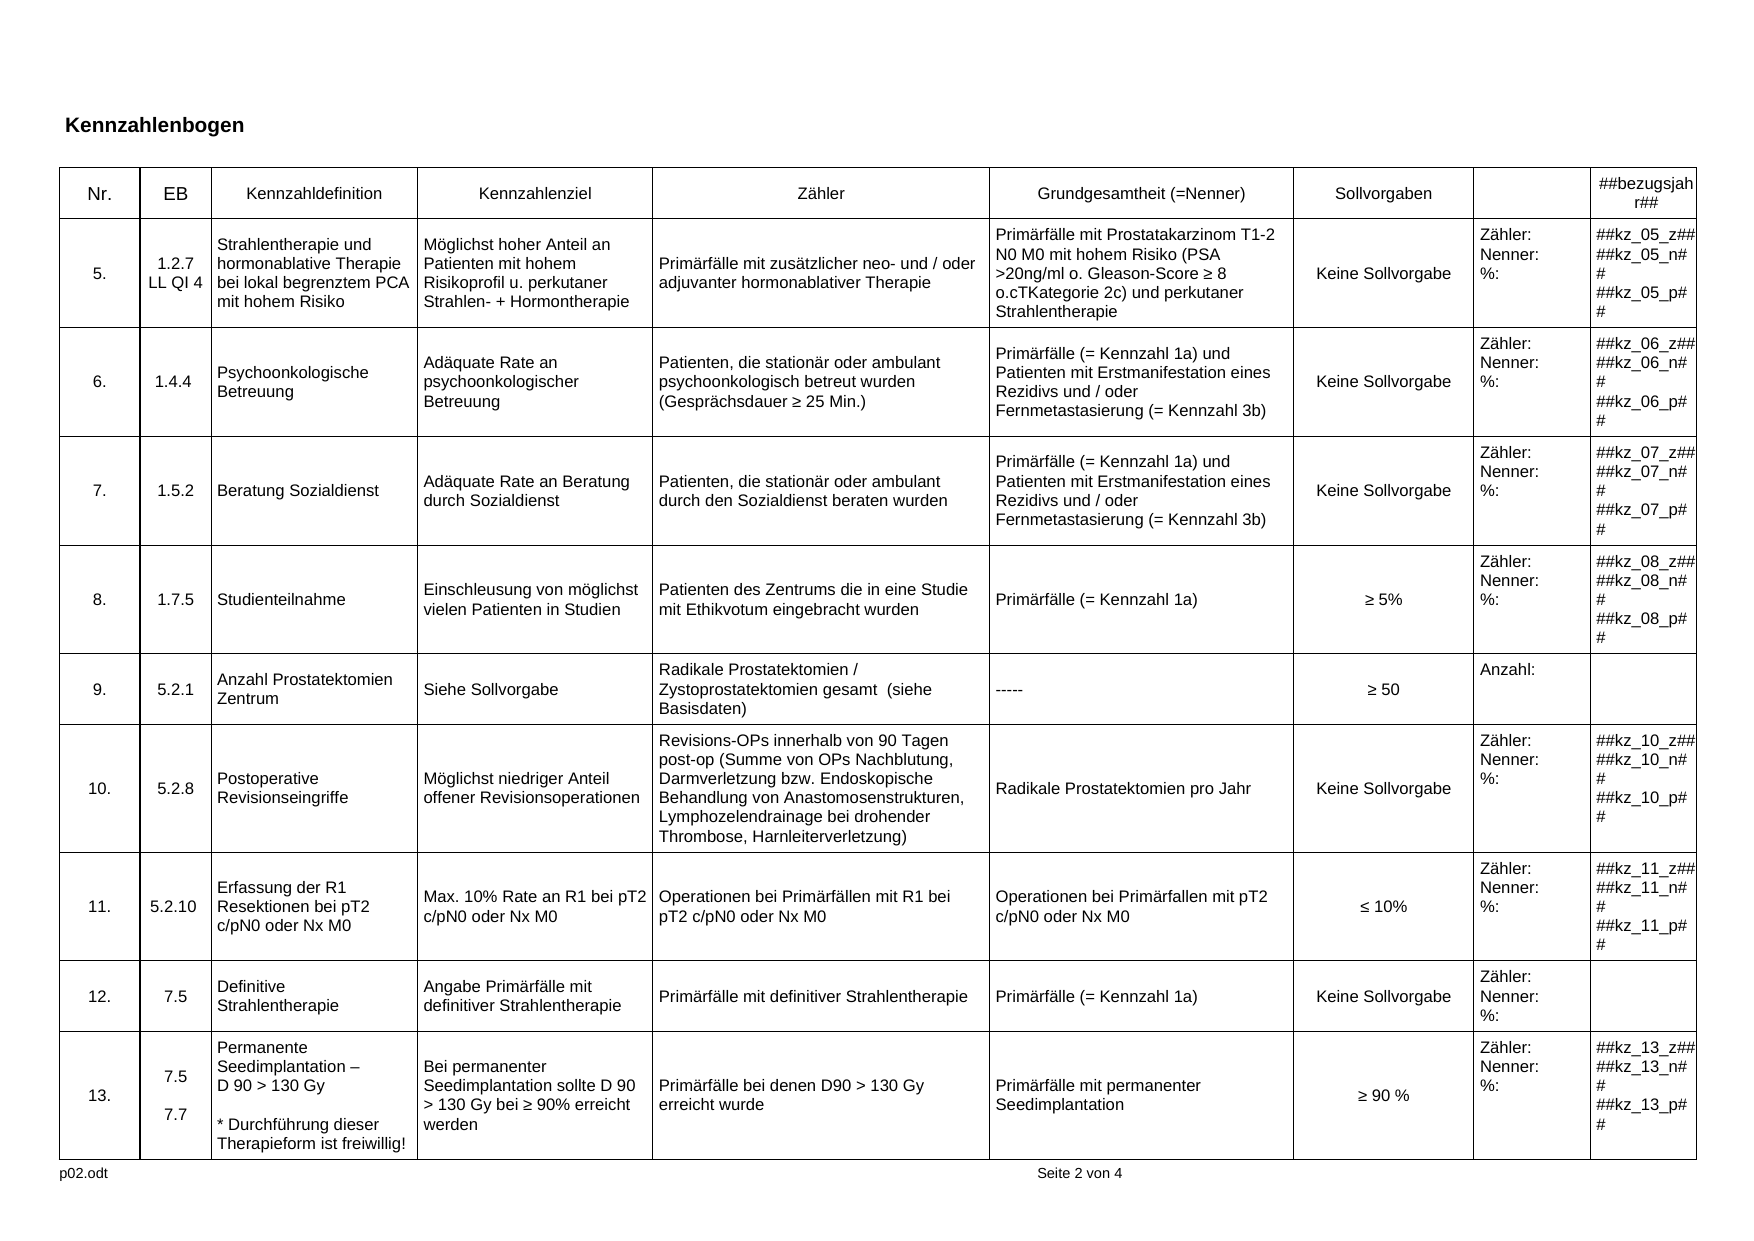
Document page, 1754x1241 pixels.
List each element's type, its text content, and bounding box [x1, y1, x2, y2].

table_cell Primärfälle (= Kennzahl 1a) [990, 961, 1293, 1031]
table_cell Definitive Strahlentherapie [212, 961, 417, 1031]
table_cell Primärfälle (= Kennzahl 1a) und Patienten mit Erstmanifestation eines Rezidivs und / oder Fernmetastasierung (= Kennzahl 3b) [990, 328, 1293, 436]
table_cell 11. [60, 853, 139, 960]
table_cell Nr. [60, 168, 139, 218]
table_cell Adäquate Rate an Beratung durch Sozialdienst [418, 437, 652, 544]
table_cell Angabe Primärfälle mit definitiver Strahlentherapie [418, 961, 652, 1031]
table_cell Keine Sollvorgabe [1294, 219, 1473, 327]
table_cell Keine Sollvorgabe [1294, 328, 1473, 436]
table_cell 7.5 [141, 961, 211, 1031]
table_cell 1.4.4 [141, 328, 211, 436]
table_cell Studienteilnahme [212, 546, 417, 653]
table_header Kennzahlenbogen [59, 107, 1696, 167]
table_cell ##kz_06_z## ##kz_06_n## ##kz_06_p## [1591, 328, 1696, 436]
table_cell 1.5.2 [141, 437, 211, 544]
table_cell [1474, 168, 1590, 218]
table_cell Primärfälle (= Kennzahl 1a) [990, 546, 1293, 653]
table_cell Radikale Prostatektomien pro Jahr [990, 725, 1293, 852]
table_cell Patienten, die stationär oder ambulant durch den Sozialdienst beraten wurden [653, 437, 989, 544]
table_cell 9. [60, 654, 139, 724]
table_cell Kennzahlenziel [418, 168, 652, 218]
table_cell ≥ 50 [1294, 654, 1473, 724]
table_cell Permanente Seedimplantation – D 90 > 130 Gy * Durchführung dieser Therapieform ist freiwillig! [212, 1032, 417, 1159]
table_cell 1.2.7 LL QI 4 [141, 219, 211, 327]
table_cell Primärfälle mit zusätzlicher neo- und / oder adjuvanter hormonablativer Therapie [653, 219, 989, 327]
table_cell Operationen bei Primärfallen mit pT2 c/pN0 oder Nx M0 [990, 853, 1293, 960]
table_cell Einschleusung von möglichst vielen Patienten in Studien [418, 546, 652, 653]
table_cell ##kz_05_z## ##kz_05_n## ##kz_05_p## [1591, 219, 1696, 327]
table_cell Postoperative Revisionseingriffe [212, 725, 417, 852]
table_cell ##bezugsjahr## [1591, 168, 1696, 218]
table_cell Patienten, die stationär oder ambulant psychoonkologisch betreut wurden (Gesprächsdauer ≥ 25 Min.) [653, 328, 989, 436]
table_cell Keine Sollvorgabe [1294, 437, 1473, 544]
table_cell [1591, 654, 1696, 724]
table_cell 5.2.8 [141, 725, 211, 852]
table_cell Kennzahldefinition [212, 168, 417, 218]
table_cell Primärfälle mit permanenter Seedimplantation [990, 1032, 1293, 1159]
table_cell 6. [60, 328, 139, 436]
table_cell Max. 10% Rate an R1 bei pT2 c/pN0 oder Nx M0 [418, 853, 652, 960]
table_cell Zähler: Nenner: %: [1474, 219, 1590, 327]
table_cell Zähler: Nenner: %: [1474, 961, 1590, 1031]
table_cell 7.5 7.7 [141, 1032, 211, 1159]
table_cell 1.7.5 [141, 546, 211, 653]
table_cell Sollvorgaben [1294, 168, 1473, 218]
table_cell 12. [60, 961, 139, 1031]
table_cell 5.2.1 [141, 654, 211, 724]
table_cell 10. [60, 725, 139, 852]
table_cell ≥ 90 % [1294, 1032, 1473, 1159]
table_cell Zähler: Nenner: %: [1474, 853, 1590, 960]
table_cell 5.2.10 [141, 853, 211, 960]
table_cell Primärfälle mit Prostatakarzinom T1-2 N0 M0 mit hohem Risiko (PSA >20ng/ml o. Gleason-Score ≥ 8 o.cTKategorie 2c) und perkutaner Strahlentherapie [990, 219, 1293, 327]
table_cell EB [141, 168, 211, 218]
table_cell Primärfälle (= Kennzahl 1a) und Patienten mit Erstmanifestation eines Rezidivs und / oder Fernmetastasierung (= Kennzahl 3b) [990, 437, 1293, 544]
table_cell ##kz_08_z## ##kz_08_n## ##kz_08_p## [1591, 546, 1696, 653]
table_cell Keine Sollvorgabe [1294, 961, 1473, 1031]
table_cell 5. [60, 219, 139, 327]
table_cell 13. [60, 1032, 139, 1159]
table_cell Keine Sollvorgabe [1294, 725, 1473, 852]
table_cell Patienten des Zentrums die in eine Studie mit Ethikvotum eingebracht wurden [653, 546, 989, 653]
table_cell Anzahl: [1474, 654, 1590, 724]
table_cell ##kz_07_z## ##kz_07_n## ##kz_07_p## [1591, 437, 1696, 544]
table_cell Beratung Sozialdienst [212, 437, 417, 544]
table_cell Revisions-OPs innerhalb von 90 Tagen post-op (Summe von OPs Nachblutung, Darmverletzung bzw. Endoskopische Behandlung von Anastomosenstrukturen, Lymphozelendrainage bei drohender Thrombose, Harnleiterverletzung) [653, 725, 989, 852]
table_cell ##kz_10_z## ##kz_10_n## ##kz_10_p## [1591, 725, 1696, 852]
table_cell Anzahl Prostatektomien Zentrum [212, 654, 417, 724]
table_cell Zähler: Nenner: %: [1474, 546, 1590, 653]
table_cell Bei permanenter Seedimplantation sollte D 90 > 130 Gy bei ≥ 90% erreicht werden [418, 1032, 652, 1159]
table_cell ##kz_11_z## ##kz_11_n## ##kz_11_p## [1591, 853, 1696, 960]
table_cell 8. [60, 546, 139, 653]
table_cell Zähler [653, 168, 989, 218]
table_cell Zähler: Nenner: %: [1474, 1032, 1590, 1159]
table_cell Zähler: Nenner: %: [1474, 437, 1590, 544]
table_cell Primärfälle mit definitiver Strahlentherapie [653, 961, 989, 1031]
table_cell Operationen bei Primärfällen mit R1 bei pT2 c/pN0 oder Nx M0 [653, 853, 989, 960]
table_cell Adäquate Rate an psychoonkologischer Betreuung [418, 328, 652, 436]
table_cell ≤ 10% [1294, 853, 1473, 960]
table_cell Primärfälle bei denen D90 > 130 Gy erreicht wurde [653, 1032, 989, 1159]
table_cell Strahlentherapie und hormonablative Therapie bei lokal begrenztem PCA mit hohem Risiko [212, 219, 417, 327]
table_cell Erfassung der R1 Resektionen bei pT2 c/pN0 oder Nx M0 [212, 853, 417, 960]
table_cell ≥ 5% [1294, 546, 1473, 653]
table_cell Grundgesamtheit (=Nenner) [990, 168, 1293, 218]
table_cell 7. [60, 437, 139, 544]
table_cell Psychoonkologische Betreuung [212, 328, 417, 436]
table_cell Siehe Sollvorgabe [418, 654, 652, 724]
table_cell Zähler: Nenner: %: [1474, 328, 1590, 436]
table_cell [1591, 961, 1696, 1031]
table_cell ----- [990, 654, 1293, 724]
table_cell Zähler: Nenner: %: [1474, 725, 1590, 852]
table_cell ##kz_13_z## ##kz_13_n## ##kz_13_p## [1591, 1032, 1696, 1159]
table_cell Möglichst hoher Anteil an Patienten mit hohem Risikoprofil u. perkutaner Strahlen- + Hormontherapie [418, 219, 652, 327]
table_cell Radikale Prostatektomien / Zystoprostatektomien gesamt (siehe Basisdaten) [653, 654, 989, 724]
table_cell Möglichst niedriger Anteil offener Revisionsoperationen [418, 725, 652, 852]
